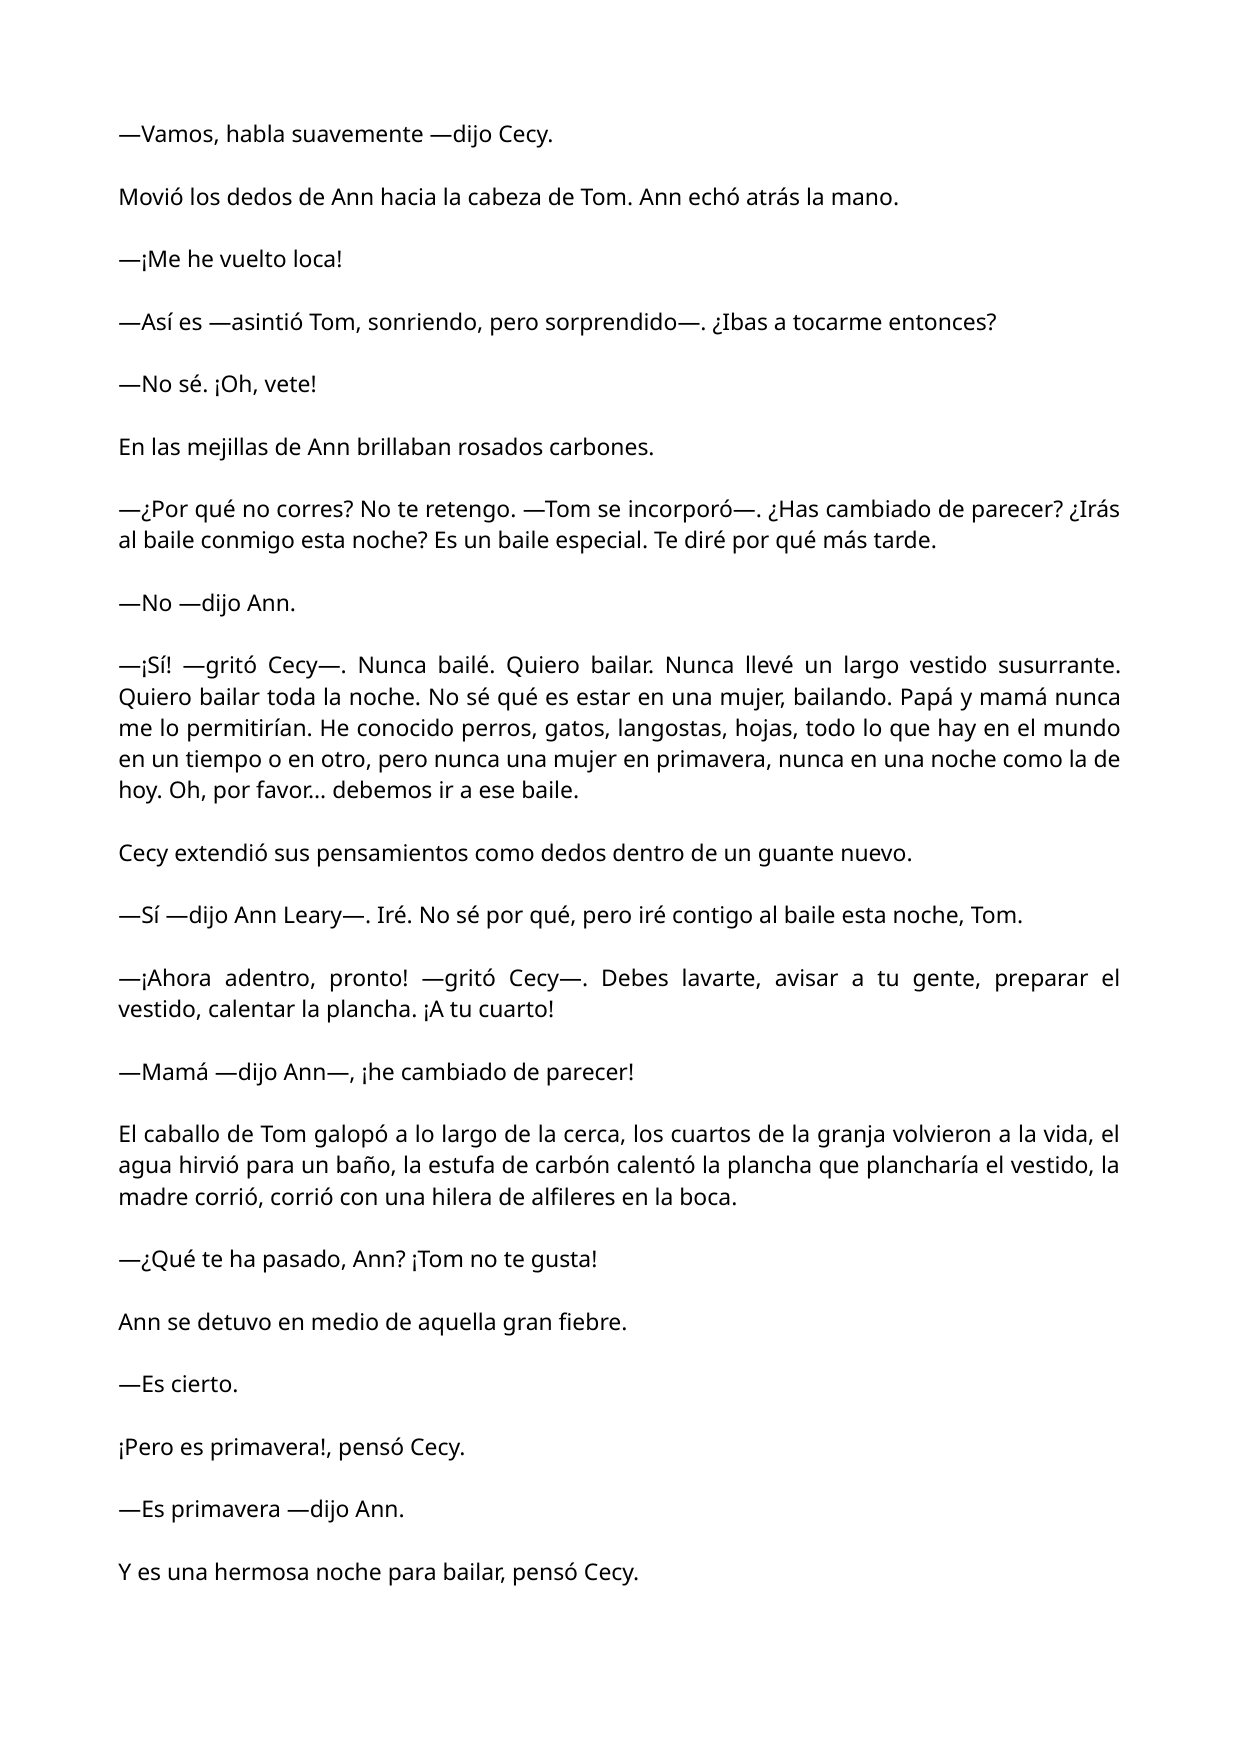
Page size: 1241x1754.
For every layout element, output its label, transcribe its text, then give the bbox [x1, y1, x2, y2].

text El caballo de Tom galopó a lo largo de la cerca, los cuartos de la granja volvieron a la vida, el agua hirvió para un baño, la estufa de carbón calentó la plancha que plancharía el vestido, la madre corrió, corrió con una hilera de alfileres en la boca. [118, 1118, 1122, 1212]
text —Es primavera —dijo Ann. [118, 1493, 1122, 1524]
text —¡Sí! —gritó Cecy—. Nunca bailé. Quiero bailar. Nunca llevé un largo vestido susurrante. Quiero bailar toda la noche. No sé qué es estar en una mujer, bailando. Papá y mamá nunca me lo permitirían. He conocido perros, gatos, langostas, hojas, todo lo que hay en el mundo en un tiempo o en otro, pero nunca una mujer en primavera, nunca en una noche como la de hoy. Oh, por favor… debemos ir a ese baile. [118, 649, 1122, 806]
text —¡Me he vuelto loca! [118, 243, 1122, 274]
text —¿Por qué no corres? No te retengo. —Tom se incorporó—. ¿Has cambiado de parecer? ¿Irás al baile conmigo esta noche? Es un baile especial. Te diré por qué más tarde. [118, 493, 1122, 556]
text Y es una hermosa noche para bailar, pensó Cecy. [118, 1556, 1122, 1587]
text —Mamá —dijo Ann—, ¡he cambiado de parecer! [118, 1056, 1122, 1087]
text —Así es —asintió Tom, sonriendo, pero sorprendido—. ¿Ibas a tocarme entonces? [118, 306, 1122, 337]
text —¡Ahora adentro, pronto! —gritó Cecy—. Debes lavarte, avisar a tu gente, preparar el vestido, calentar la plancha. ¡A tu cuarto! [118, 962, 1122, 1024]
text —Es cierto. [118, 1368, 1122, 1399]
text Ann se detuvo en medio de aquella gran fiebre. [118, 1306, 1122, 1337]
text —Sí —dijo Ann Leary—. Iré. No sé por qué, pero iré contigo al baile esta noche, Tom. [118, 899, 1122, 931]
text ¡Pero es primavera!, pensó Cecy. [118, 1431, 1122, 1462]
text Movió los dedos de Ann hacia la cabeza de Tom. Ann echó atrás la mano. [118, 181, 1122, 212]
text Cecy extendió sus pensamientos como dedos dentro de un guante nuevo. [118, 837, 1122, 868]
text En las mejillas de Ann brillaban rosados carbones. [118, 431, 1122, 462]
text —No —dijo Ann. [118, 587, 1122, 618]
text —No sé. ¡Oh, vete! [118, 368, 1122, 399]
text —¿Qué te ha pasado, Ann? ¡Tom no te gusta! [118, 1243, 1122, 1274]
text —Vamos, habla suavemente —dijo Cecy. [118, 118, 1122, 149]
